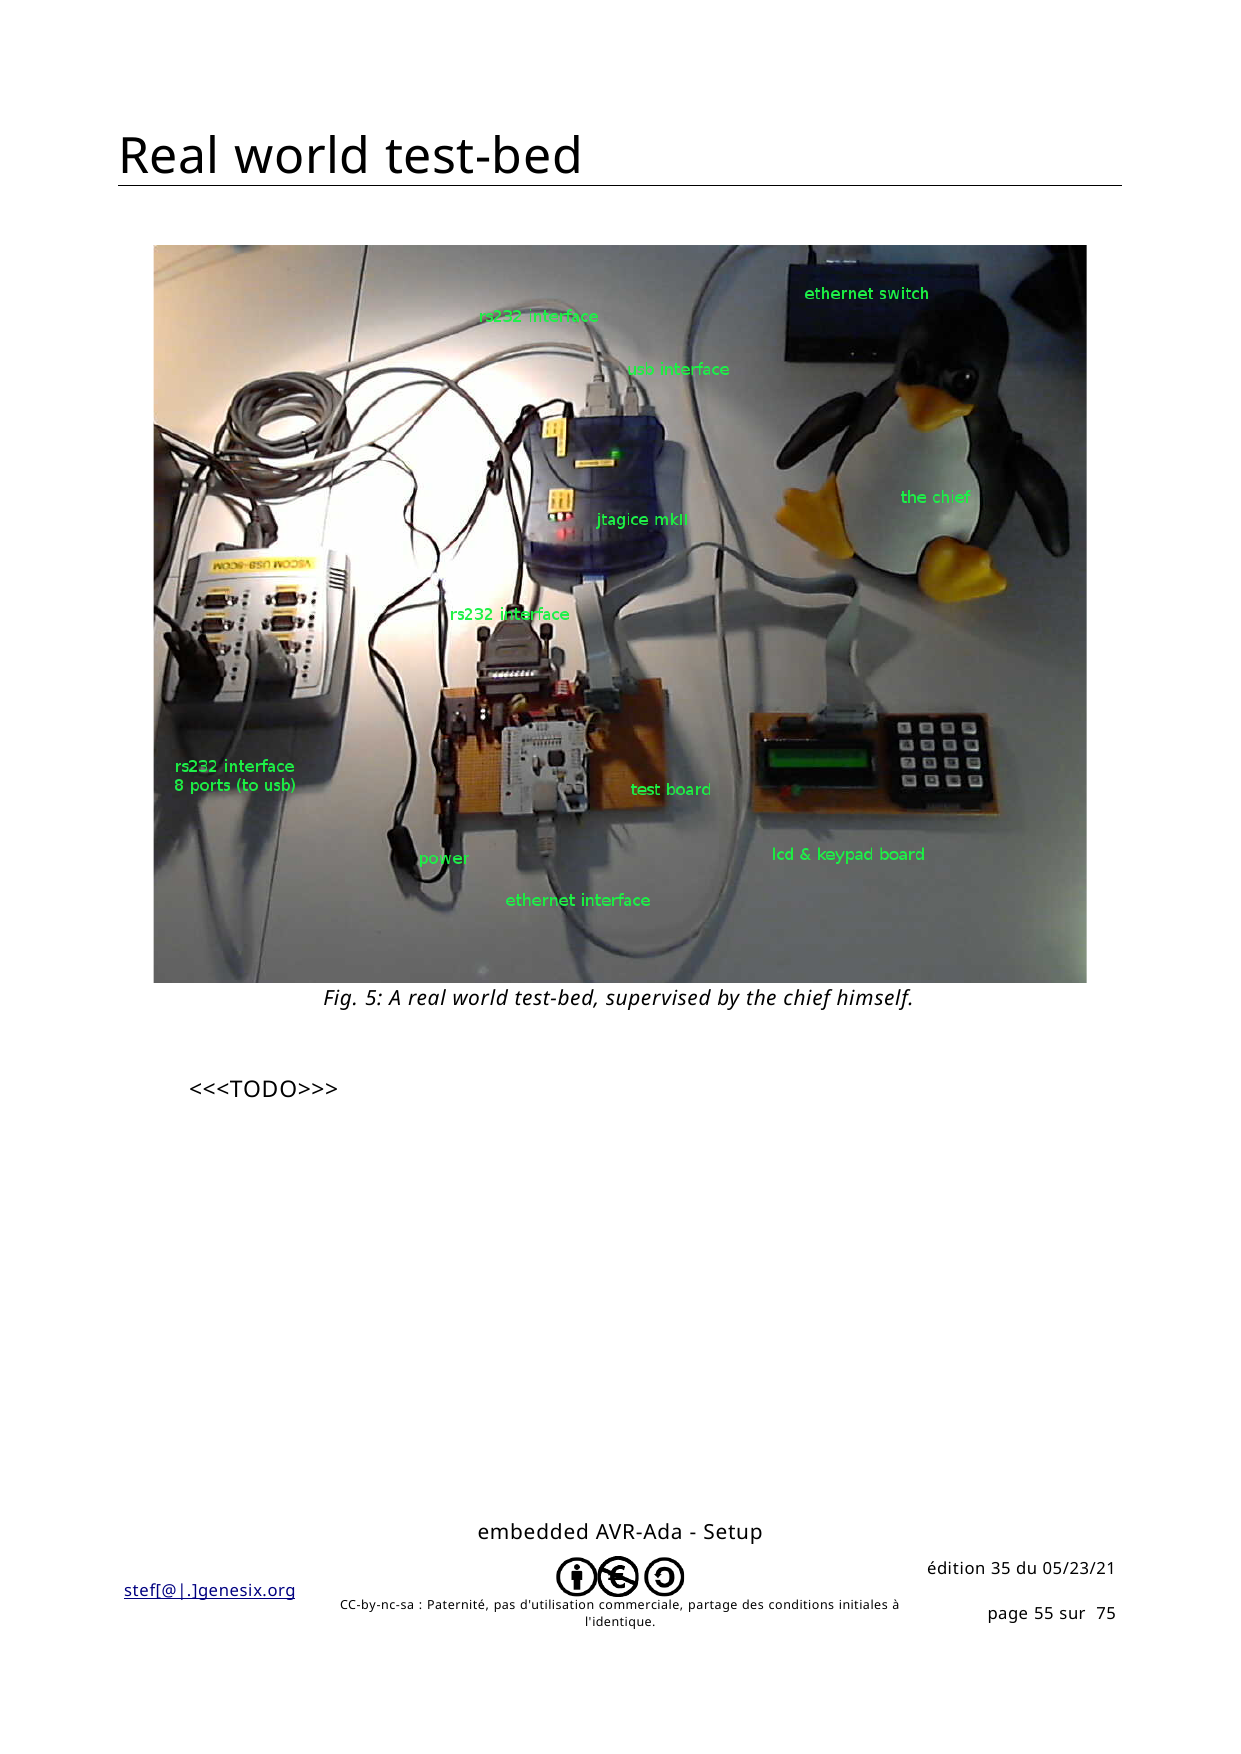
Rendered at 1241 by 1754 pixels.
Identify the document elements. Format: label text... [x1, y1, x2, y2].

text <<<TODO>>> [189, 1073, 1122, 1104]
picture [555, 1556, 639, 1597]
subtitle Real world test-bed [118, 118, 1122, 185]
text Fig. 5: A real world test-bed, supervised by the chief himself. [153, 983, 1087, 1011]
picture [643, 1556, 685, 1597]
picture [153, 245, 1087, 983]
